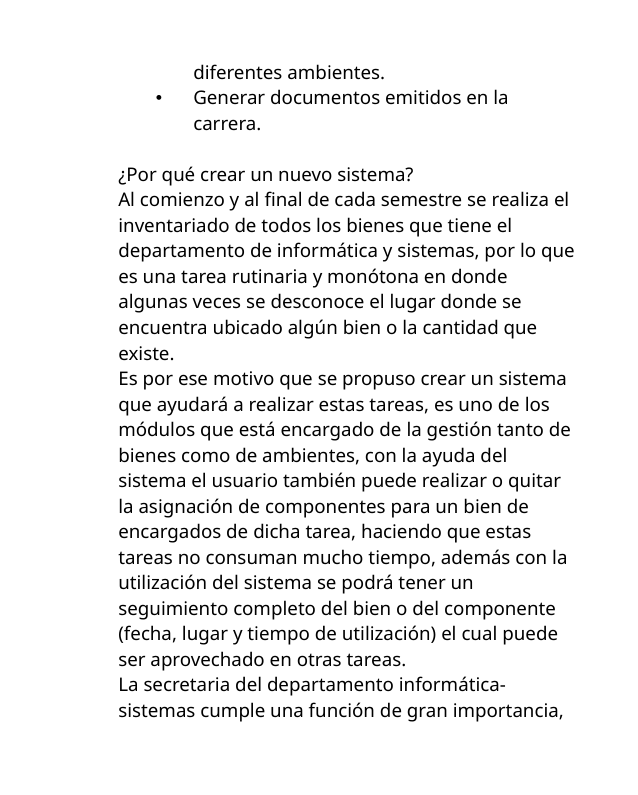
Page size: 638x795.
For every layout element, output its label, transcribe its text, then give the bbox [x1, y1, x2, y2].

list Generar documentos emitidos en la carrera. [156, 84, 579, 136]
text Al comienzo y al final de cada semestre se realiza el inventariado de todos los bienes que tiene el departamento de informática y sistemas, por lo que es una tarea rutinaria y monótona en donde algunas veces se desconoce el lugar donde se encuentra ubicado algún bien o la cantidad que existe. [118, 187, 579, 365]
list diferentes ambientes. [156, 59, 579, 84]
text Es por ese motivo que se propuso crear un sistema que ayudará a realizar estas tareas, es uno de los módulos que está encargado de la gestión tanto de bienes como de ambientes, con la ayuda del sistema el usuario también puede realizar o quitar la asignación de componentes para un bien de encargados de dicha tarea, haciendo que estas tareas no consuman mucho tiempo, además con la utilización del sistema se podrá tener un seguimiento completo del bien o del componente (fecha, lugar y tiempo de utilización) el cual puede ser aprovechado en otras tareas. [118, 365, 579, 672]
text La secretaria del departamento informática-sistemas cumple una función de gran importancia, [118, 672, 579, 723]
text ¿Por qué crear un nuevo sistema? [118, 161, 579, 187]
